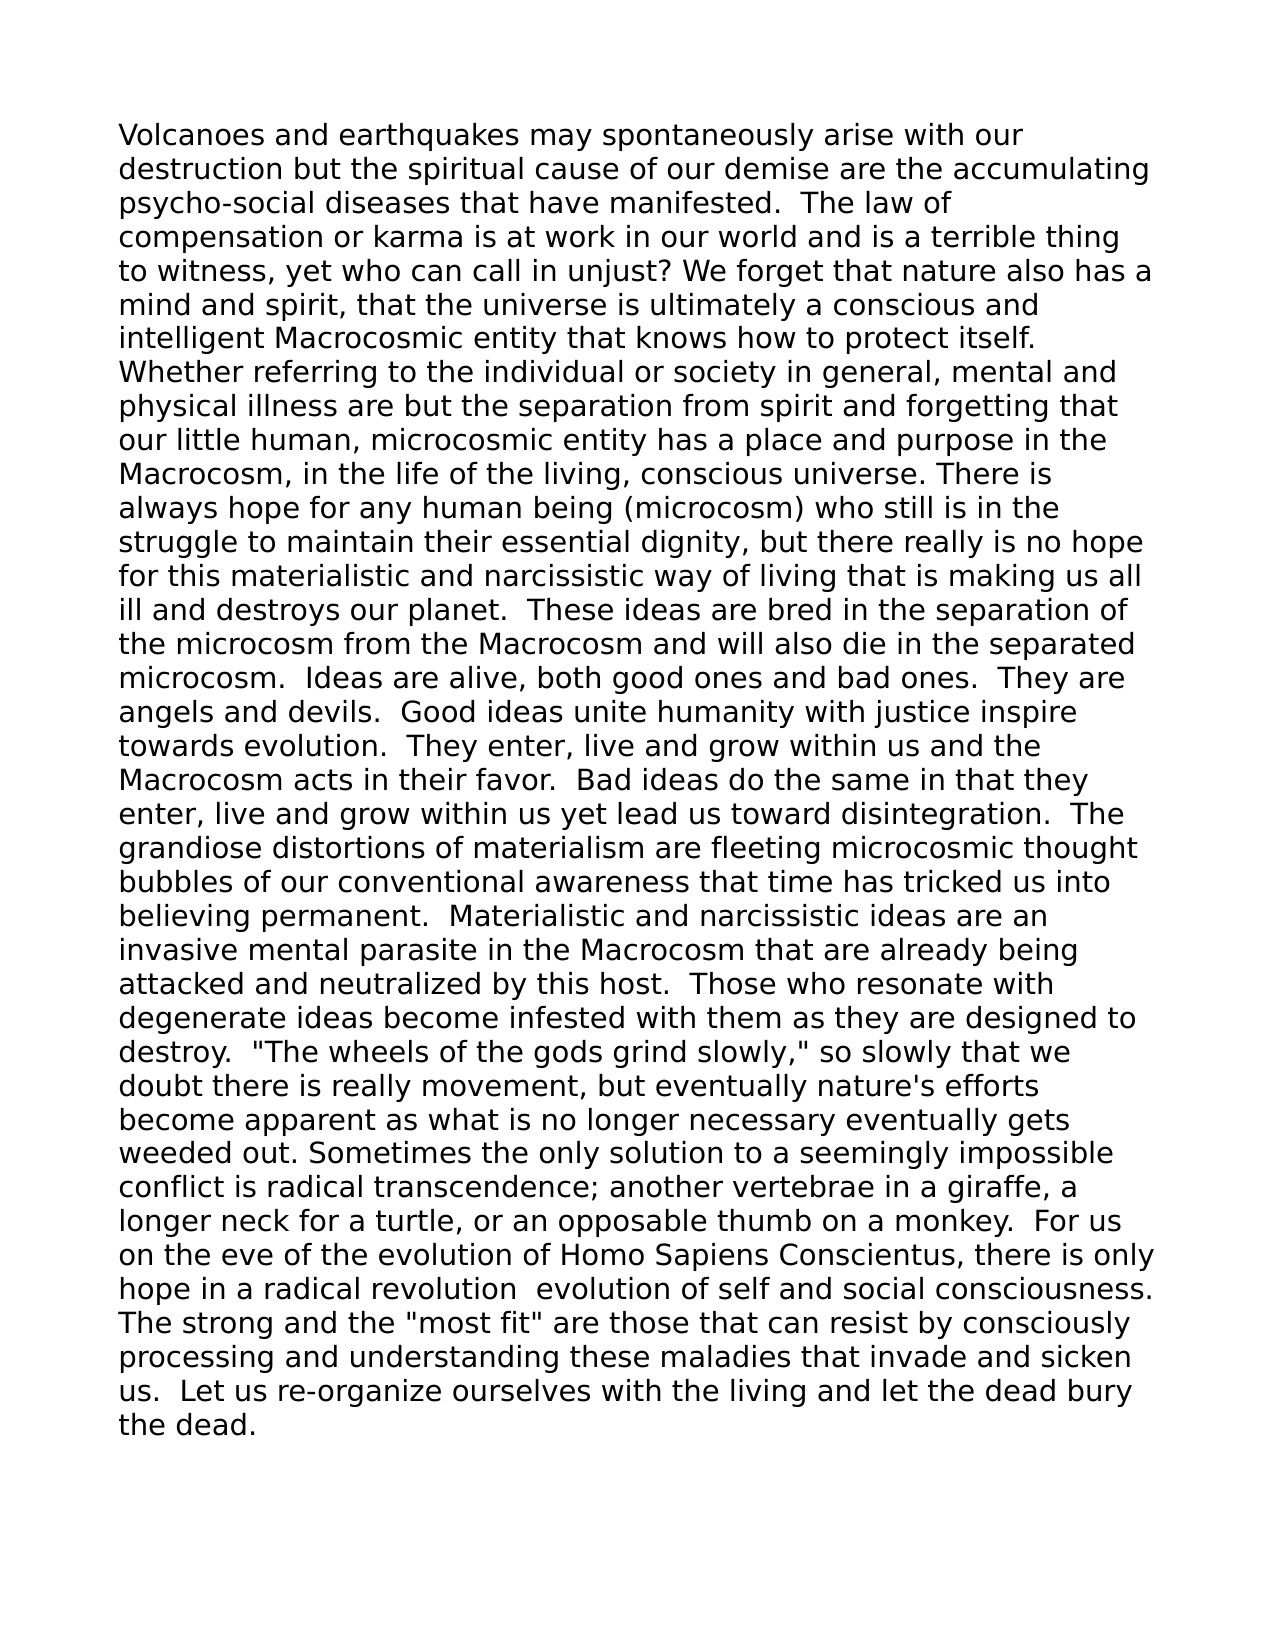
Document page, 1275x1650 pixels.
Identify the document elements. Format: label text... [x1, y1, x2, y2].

text Volcanoes and earthquakes may spontaneously arise with our destruction but the spiritual cause of our demise are the accumulating psycho-social diseases that have manifested. The law of compensation or karma is at work in our world and is a terrible thing to witness, yet who can call in unjust? We forget that nature also has a mind and spirit, that the universe is ultimately a conscious and intelligent Macrocosmic entity that knows how to protect itself. Whether referring to the individual or society in general, mental and physical illness are but the separation from spirit and forgetting that our little human, microcosmic entity has a place and purpose in the Macrocosm, in the life of the living, conscious universe. There is always hope for any human being (microcosm) who still is in the struggle to maintain their essential dignity, but there really is no hope for this materialistic and narcissistic way of living that is making us all ill and destroys our planet. These ideas are bred in the separation of the microcosm from the Macrocosm and will also die in the separated microcosm. Ideas are alive, both good ones and bad ones. They are angels and devils. Good ideas unite humanity with justice inspire towards evolution. They enter, live and grow within us and the Macrocosm acts in their favor. Bad ideas do the same in that they enter, live and grow within us yet lead us toward disintegration. The grandiose distortions of materialism are fleeting microcosmic thought bubbles of our conventional awareness that time has tricked us into believing permanent. Materialistic and narcissistic ideas are an invasive mental parasite in the Macrocosm that are already being attacked and neutralized by this host. Those who resonate with degenerate ideas become infested with them as they are designed to destroy. "The wheels of the gods grind slowly," so slowly that we doubt there is really movement, but eventually nature's efforts become apparent as what is no longer necessary eventually gets weeded out. Sometimes the only solution to a seemingly impossible conflict is radical transcendence; another vertebrae in a giraffe, a longer neck for a turtle, or an opposable thumb on a monkey. For us on the eve of the evolution of Homo Sapiens Conscientus, there is only hope in a radical revolution evolution of self and social consciousness. The strong and the "most fit" are those that can resist by consciously processing and understanding these maladies that invade and sicken us. Let us re-organize ourselves with the living and let the dead bury the dead. [118, 118, 1157, 1442]
